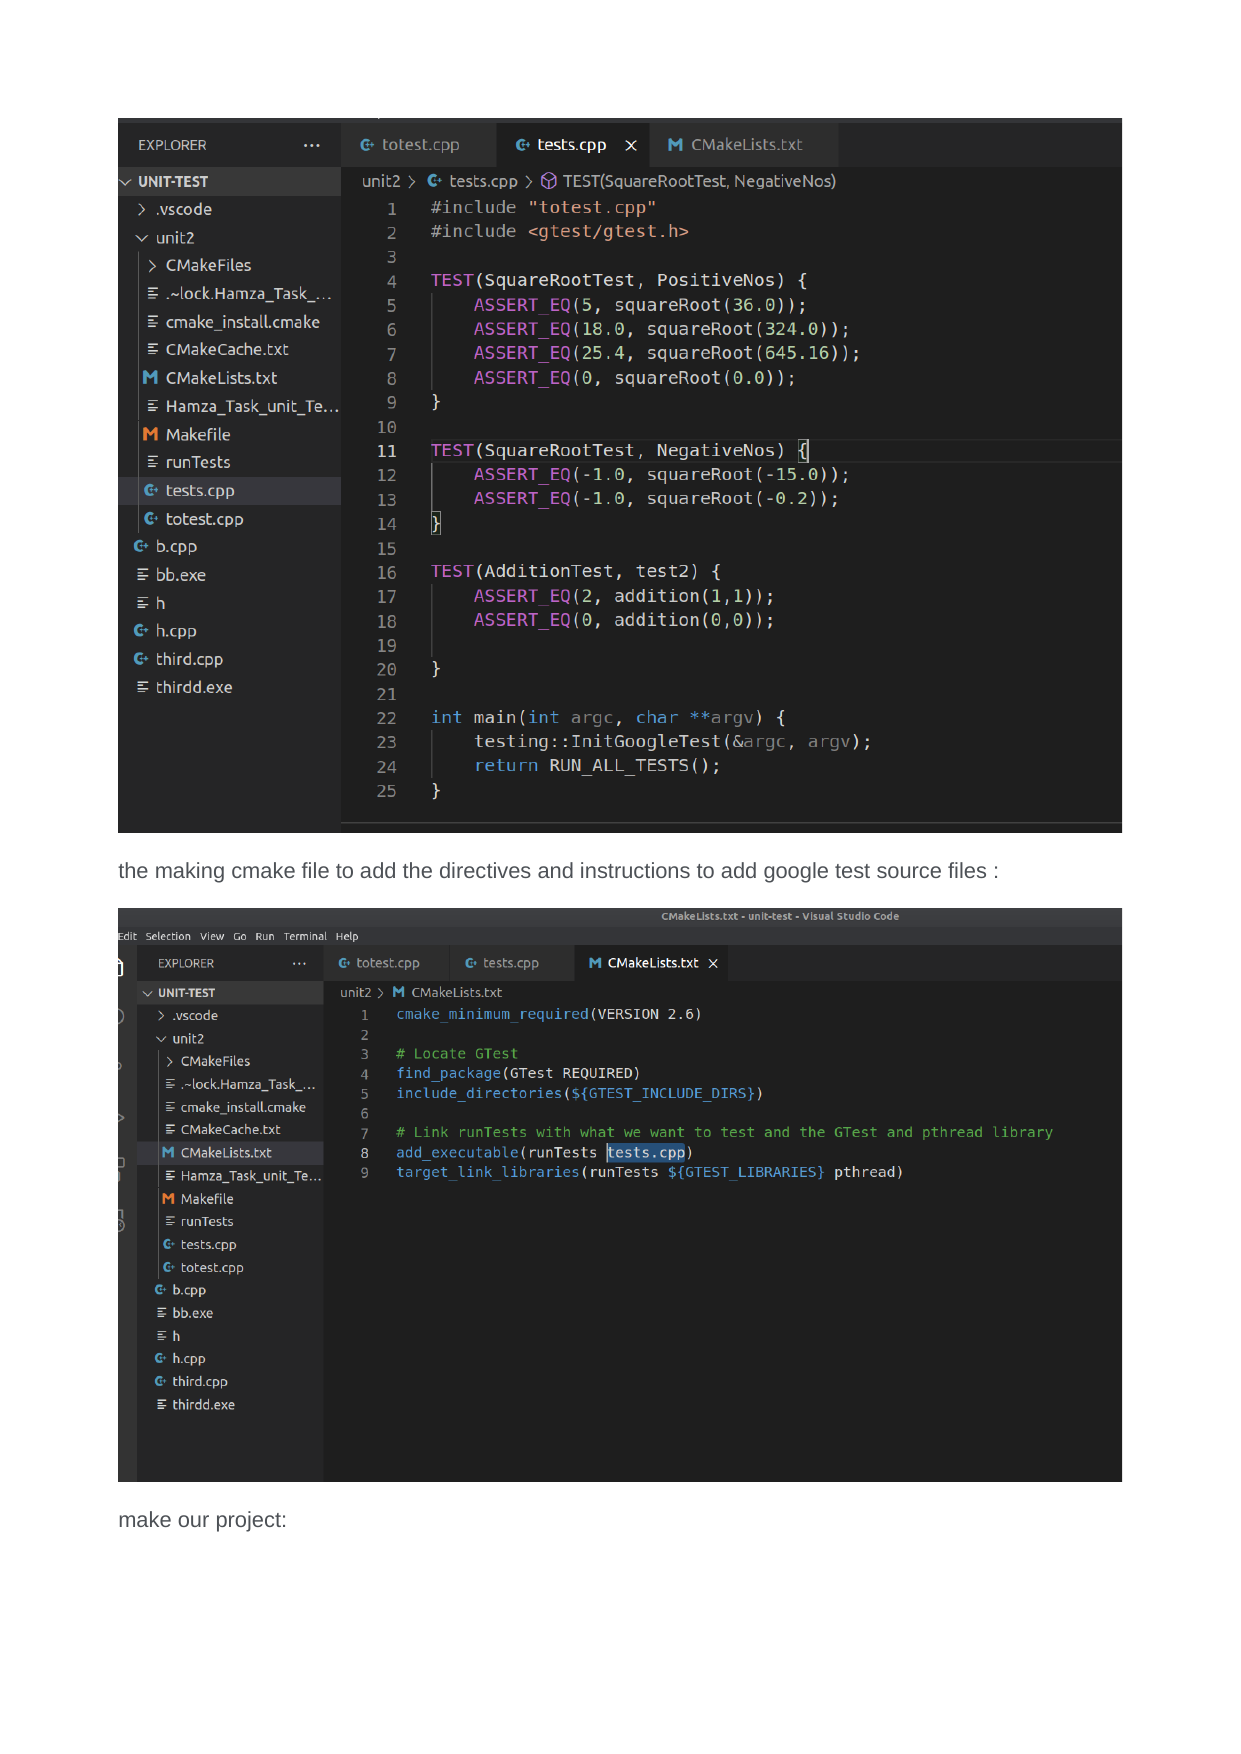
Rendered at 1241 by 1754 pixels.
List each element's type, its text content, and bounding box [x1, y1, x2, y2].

text make our project: [118, 1507, 1122, 1532]
picture [118, 118, 1123, 833]
picture [118, 908, 1123, 1482]
text the making cmake file to add the directives and instructions to add google test source files : [118, 858, 1122, 883]
